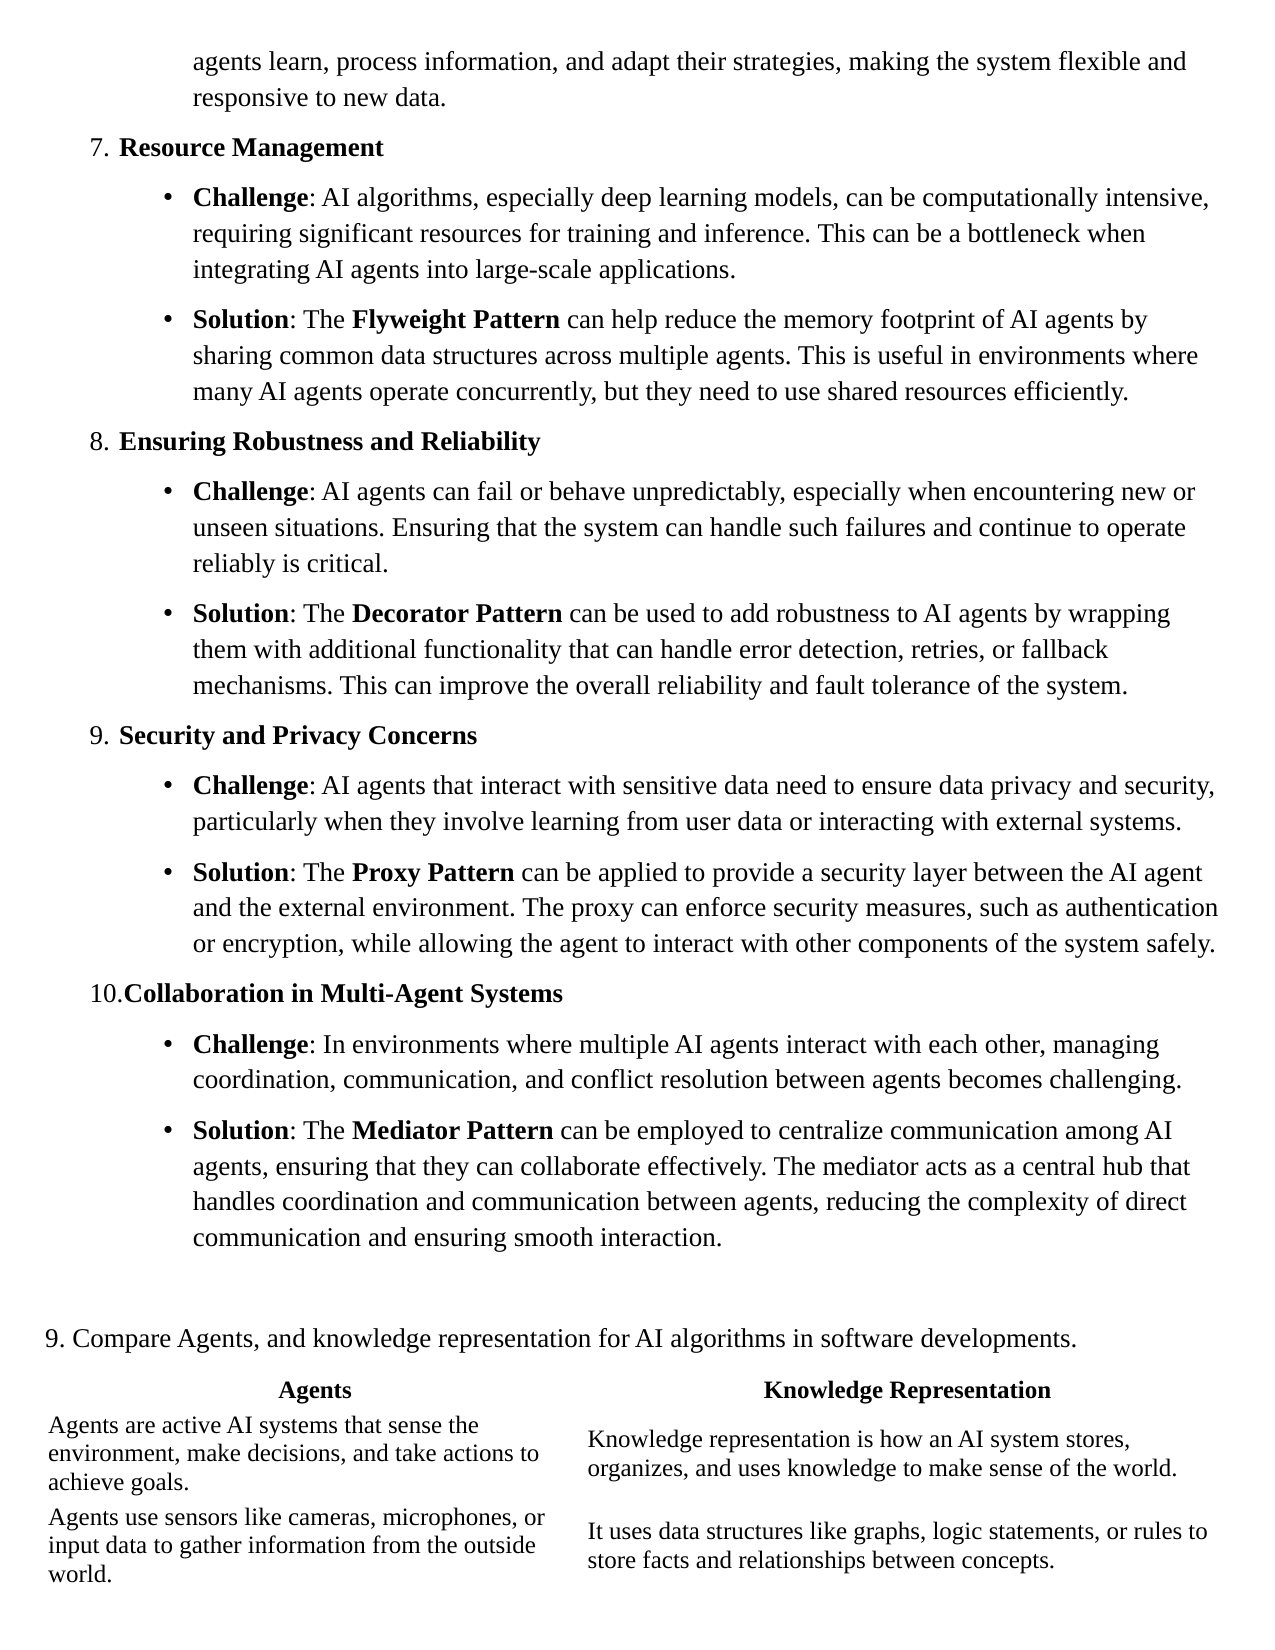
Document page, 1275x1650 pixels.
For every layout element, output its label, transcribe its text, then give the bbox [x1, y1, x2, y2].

list Solution: The Flyweight Pattern can help reduce the memory footprint of AI agents by sharing common data structures across multiple agents. This is useful in environments where many AI agents operate concurrently, but they need to use shared resources efficiently. [163, 303, 1230, 406]
table_cell It uses data structures like graphs, logic statements, or rules to store facts and relationships between concepts. [585, 1499, 1230, 1591]
list Solution: The Mediator Pattern can be employed to centralize communication among AI agents, ensuring that they can collaborate effectively. The mediator acts as a central hub that handles coordination and communication between agents, reducing the complexity of direct communication and ensuring smooth interaction. [163, 1114, 1230, 1252]
table_cell Knowledge representation is how an AI system stores, organizes, and uses knowledge to make sense of the world. [585, 1407, 1230, 1499]
list Ensuring Robustness and Reliability [89, 425, 1230, 456]
list Challenge: AI agents that interact with sensitive data need to ensure data privacy and security, particularly when they involve learning from user data or interacting with external systems. [163, 769, 1230, 836]
table_cell Agents are active AI systems that sense the environment, make decisions, and take actions to achieve goals. [45, 1407, 584, 1499]
list Challenge: AI algorithms, especially deep learning models, can be computationally intensive, requiring significant resources for training and inference. This can be a bottleneck when integrating AI agents into large-scale applications. [163, 181, 1230, 284]
list Security and Privacy Concerns [89, 719, 1230, 750]
table_cell Agents use sensors like cameras, microphones, or input data to gather information from the outside world. [45, 1499, 584, 1591]
list Challenge: AI agents can fail or behave unpredictably, especially when encountering new or unseen situations. Ensuring that the system can handle such failures and continue to operate reliably is critical. [163, 475, 1230, 578]
list Challenge: In environments where multiple AI agents interact with each other, managing coordination, communication, and conflict resolution between agents becomes challenging. [163, 1028, 1230, 1095]
table_header Knowledge Representation [585, 1372, 1230, 1407]
list Resource Management [89, 131, 1230, 162]
table_header Agents [45, 1372, 584, 1407]
list Solution: The Proxy Pattern can be applied to provide a security layer between the AI agent and the external environment. The proxy can enforce security measures, such as authentication or encryption, while allowing the agent to interact with other components of the system safely. [163, 856, 1230, 958]
list agents learn, process information, and adapt their strategies, making the system flexible and responsive to new data. [163, 45, 1230, 112]
list Collaboration in Multi-Agent Systems [89, 977, 1230, 1009]
list Solution: The Decorator Pattern can be used to add robustness to AI agents by wrapping them with additional functionality that can handle error detection, retries, or fallback mechanisms. This can improve the overall reliability and fault tolerance of the system. [163, 597, 1230, 700]
text 9. Compare Agents, and knowledge representation for AI algorithms in software developments. [45, 1322, 1230, 1353]
